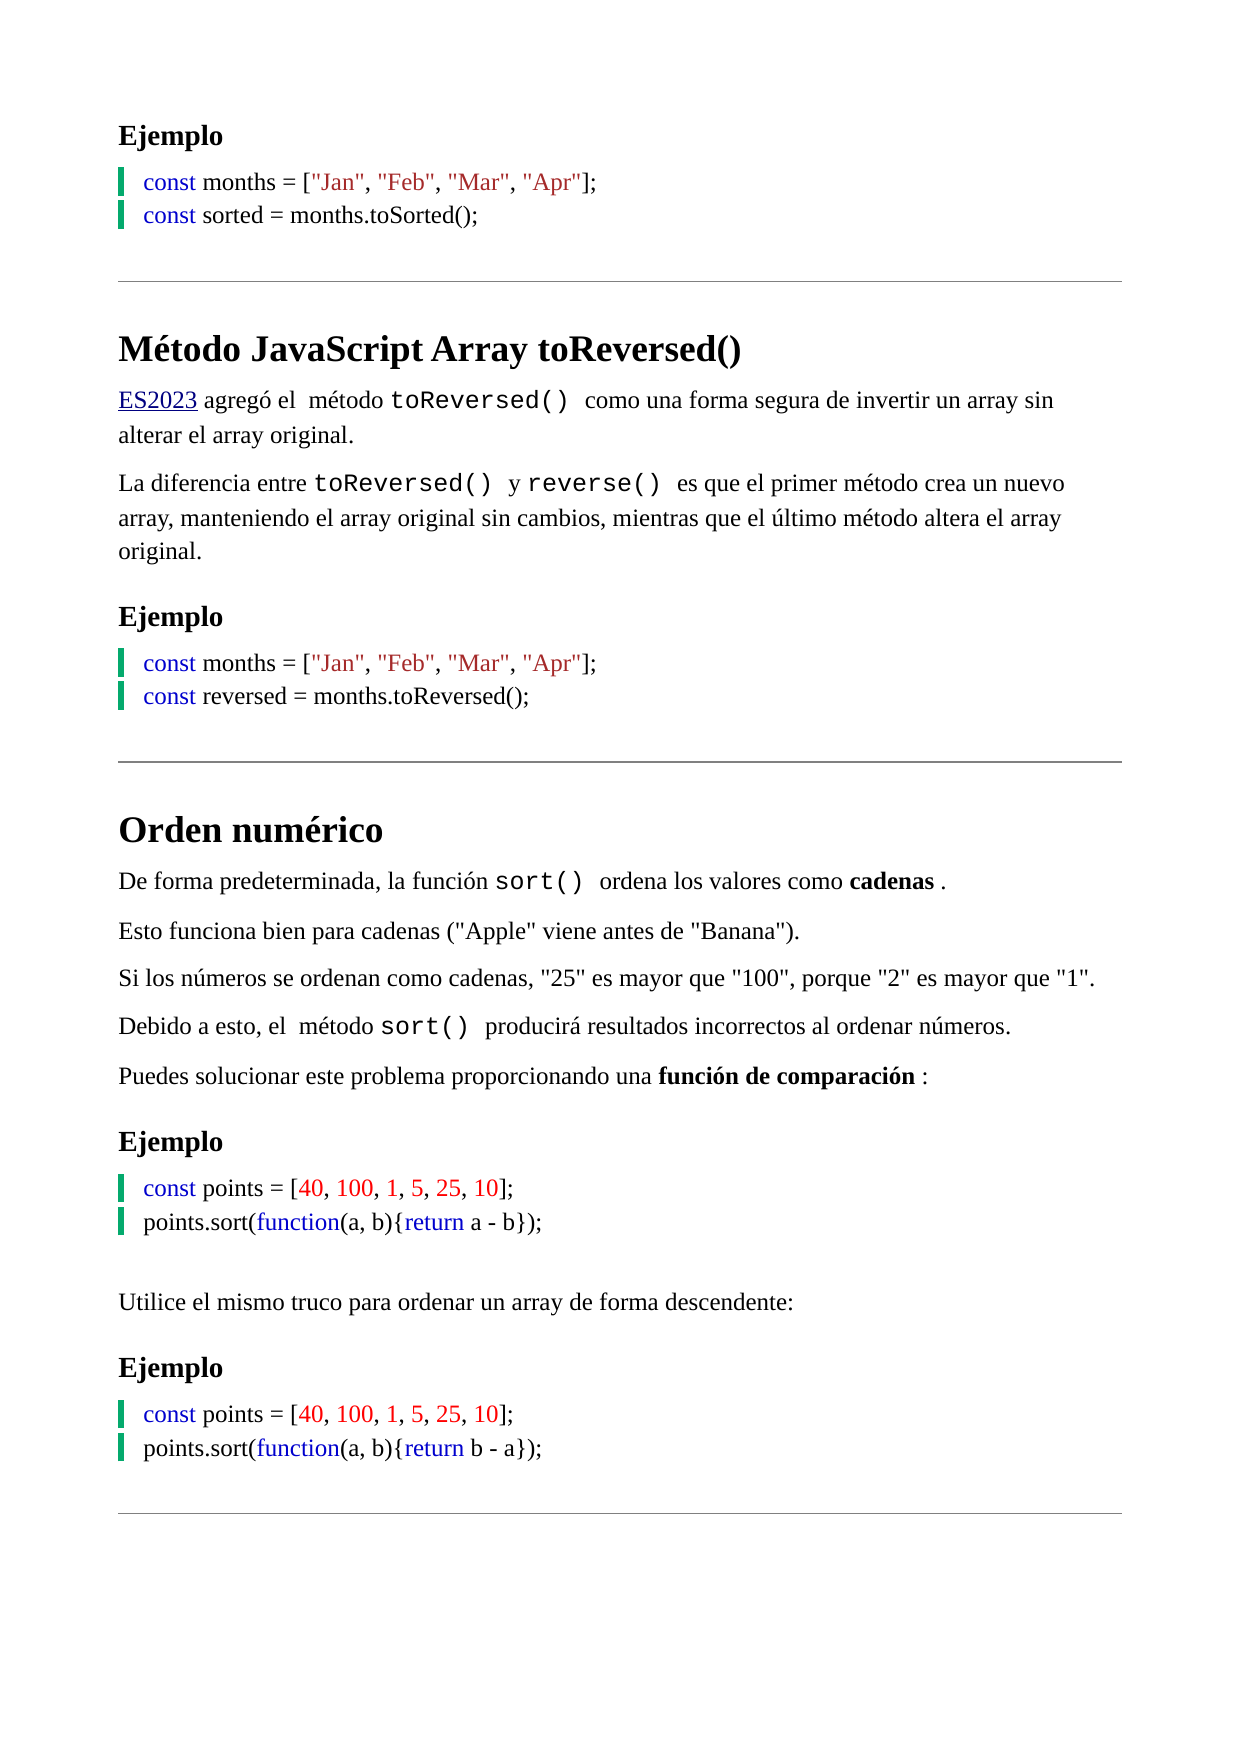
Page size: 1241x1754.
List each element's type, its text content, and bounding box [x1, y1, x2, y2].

subtitle Ejemplo [118, 1350, 1122, 1384]
text Debido a esto, el método sort() producirá resultados incorrectos al ordenar números. [118, 1011, 1122, 1042]
text const months = ["Jan", "Feb", "Mar", "Apr"]; const reversed = months.toReversed(); [118, 648, 1122, 710]
text La diferencia entre toReversed() y reverse() es que el primer método crea un nuevo array, manteniendo el array original sin cambios, mientras que el último método altera el array original. [118, 468, 1122, 564]
subtitle Método JavaScript Array toReversed() [118, 326, 1122, 369]
text const points = [40, 100, 1, 5, 25, 10]; points.sort(function(a, b){return a - b}); [118, 1173, 1122, 1235]
subtitle Ejemplo [118, 1124, 1122, 1158]
text De forma predeterminada, la función sort() ordena los valores como cadenas . [118, 866, 1122, 897]
text Si los números se ordenan como cadenas, "25" es mayor que "100", porque "2" es mayor que "1". [118, 963, 1122, 992]
text const months = ["Jan", "Feb", "Mar", "Apr"]; const sorted = months.toSorted(); [118, 167, 1122, 229]
text Puedes solucionar este problema proporcionando una función de comparación : [118, 1061, 1122, 1090]
text const points = [40, 100, 1, 5, 25, 10]; points.sort(function(a, b){return b - a}); [118, 1399, 1122, 1461]
subtitle Ejemplo [118, 599, 1122, 633]
subtitle Ejemplo [118, 118, 1122, 152]
text ES2023 agregó el método toReversed() como una forma segura de invertir un array sin alterar el array original. [118, 385, 1122, 449]
text Utilice el mismo truco para ordenar un array de forma descendente: [118, 1287, 1122, 1316]
subtitle Orden numérico [118, 807, 1122, 850]
text Esto funciona bien para cadenas ("Apple" viene antes de "Banana"). [118, 916, 1122, 945]
